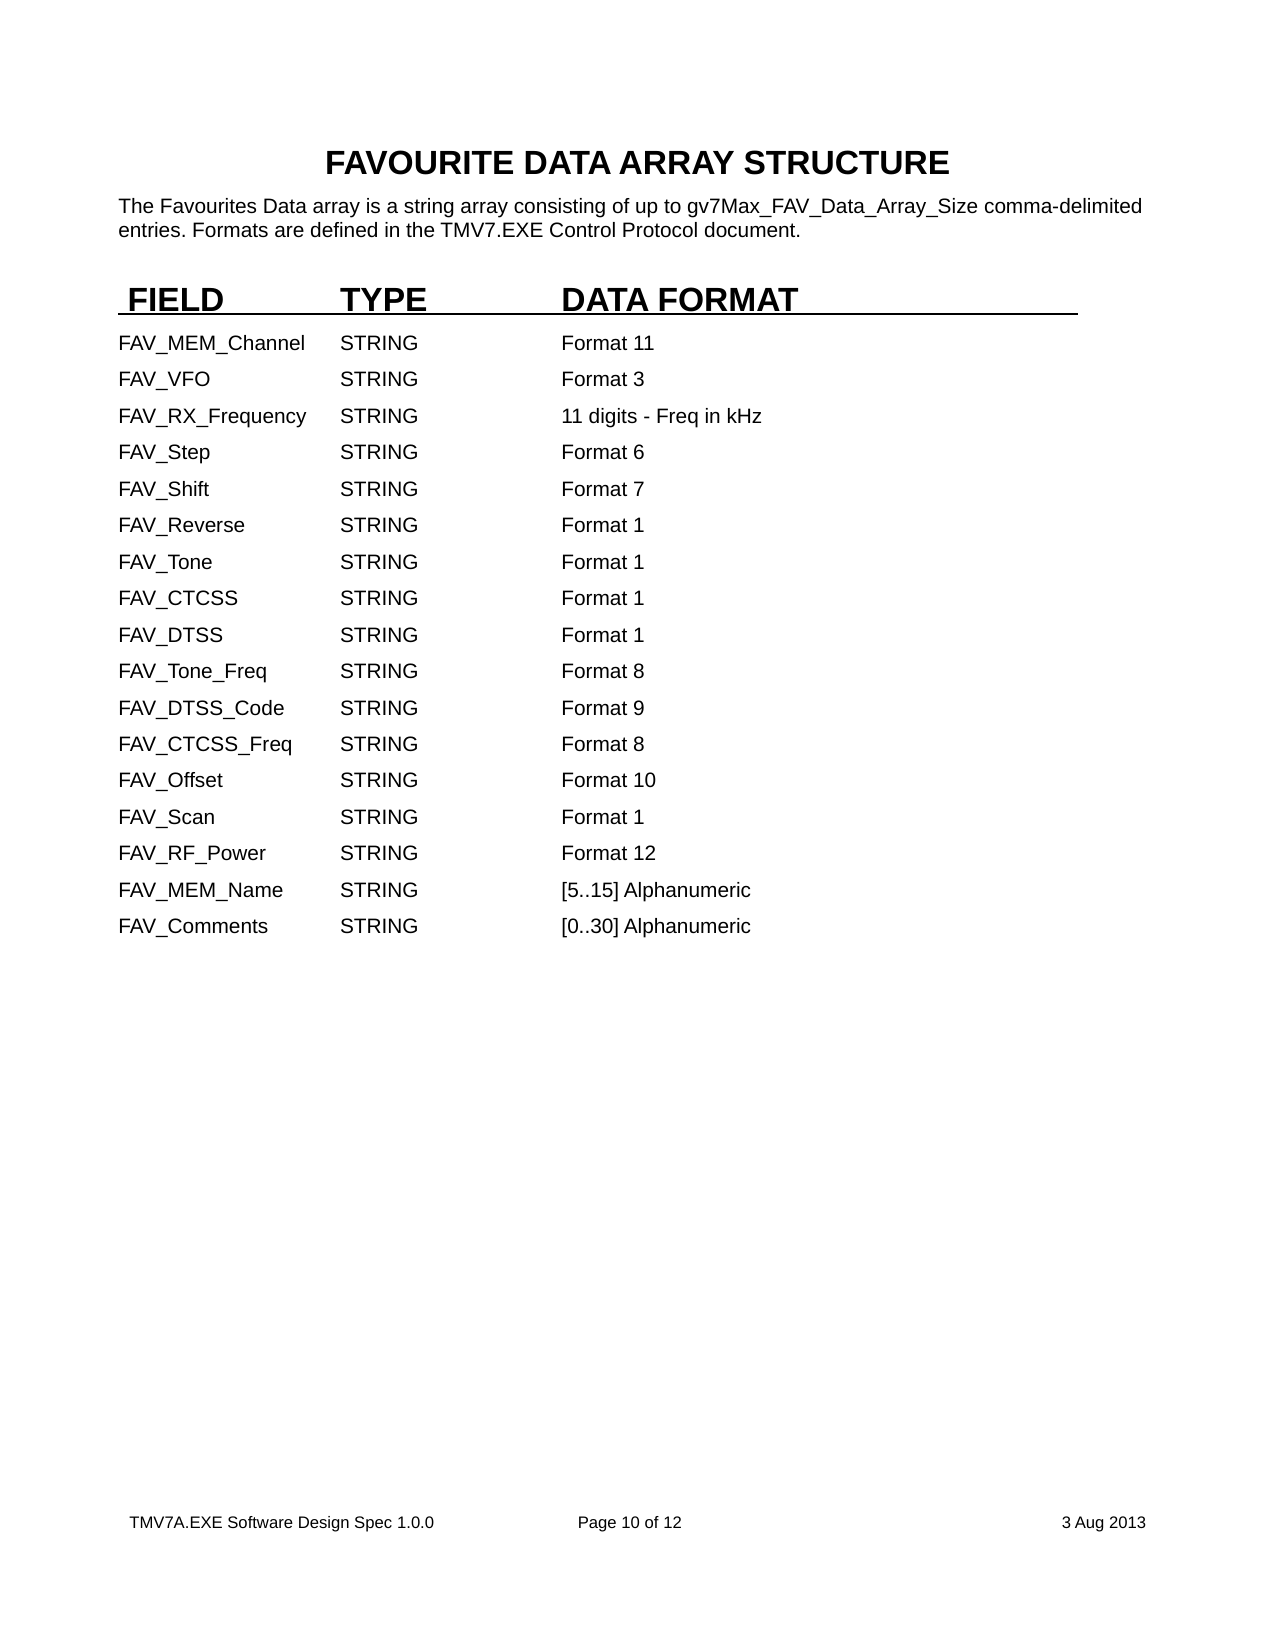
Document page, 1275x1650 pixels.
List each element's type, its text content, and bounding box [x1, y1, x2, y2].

text FAV_RF_Power STRING Format 12 [118, 841, 1157, 865]
text FAV_DTSS_Code STRING Format 9 [118, 695, 1157, 719]
text FAV_Tone STRING Format 1 [118, 549, 1157, 573]
text FAV_Comments STRING [0..30] Alphanumeric [118, 914, 1157, 938]
text FAV_Reverse STRING Format 1 [118, 513, 1157, 537]
text FAV_CTCSS_Freq STRING Format 8 [118, 732, 1157, 756]
text FAV_VFO STRING Format 3 [118, 367, 1157, 391]
subtitle FAVOURITE DATA ARRAY STRUCTURE [118, 143, 1157, 182]
text FAV_DTSS STRING Format 1 [118, 622, 1157, 646]
text FAV_RX_Frequency STRING 11 digits - Freq in kHz [118, 404, 1157, 428]
text FAV_Tone_Freq STRING Format 8 [118, 659, 1157, 683]
text FAV_Step STRING Format 6 [118, 440, 1157, 464]
text FAV_MEM_Name STRING [5..15] Alphanumeric [118, 878, 1157, 902]
subtitle FIELD TYPE DATA FORMAT [118, 280, 1157, 318]
text FAV_CTCSS STRING Format 1 [118, 586, 1157, 610]
text FAV_Shift STRING Format 7 [118, 477, 1157, 501]
text The Favourites Data array is a string array consisting of up to gv7Max_FAV_Data_Array_Size comma-delimited entries. Formats are defined in the TMV7.EXE Control Protocol document. [118, 194, 1157, 242]
text FAV_Offset STRING Format 10 [118, 768, 1157, 792]
text FAV_MEM_Channel STRING Format 11 [118, 331, 1157, 355]
text FAV_Scan STRING Format 1 [118, 805, 1157, 829]
